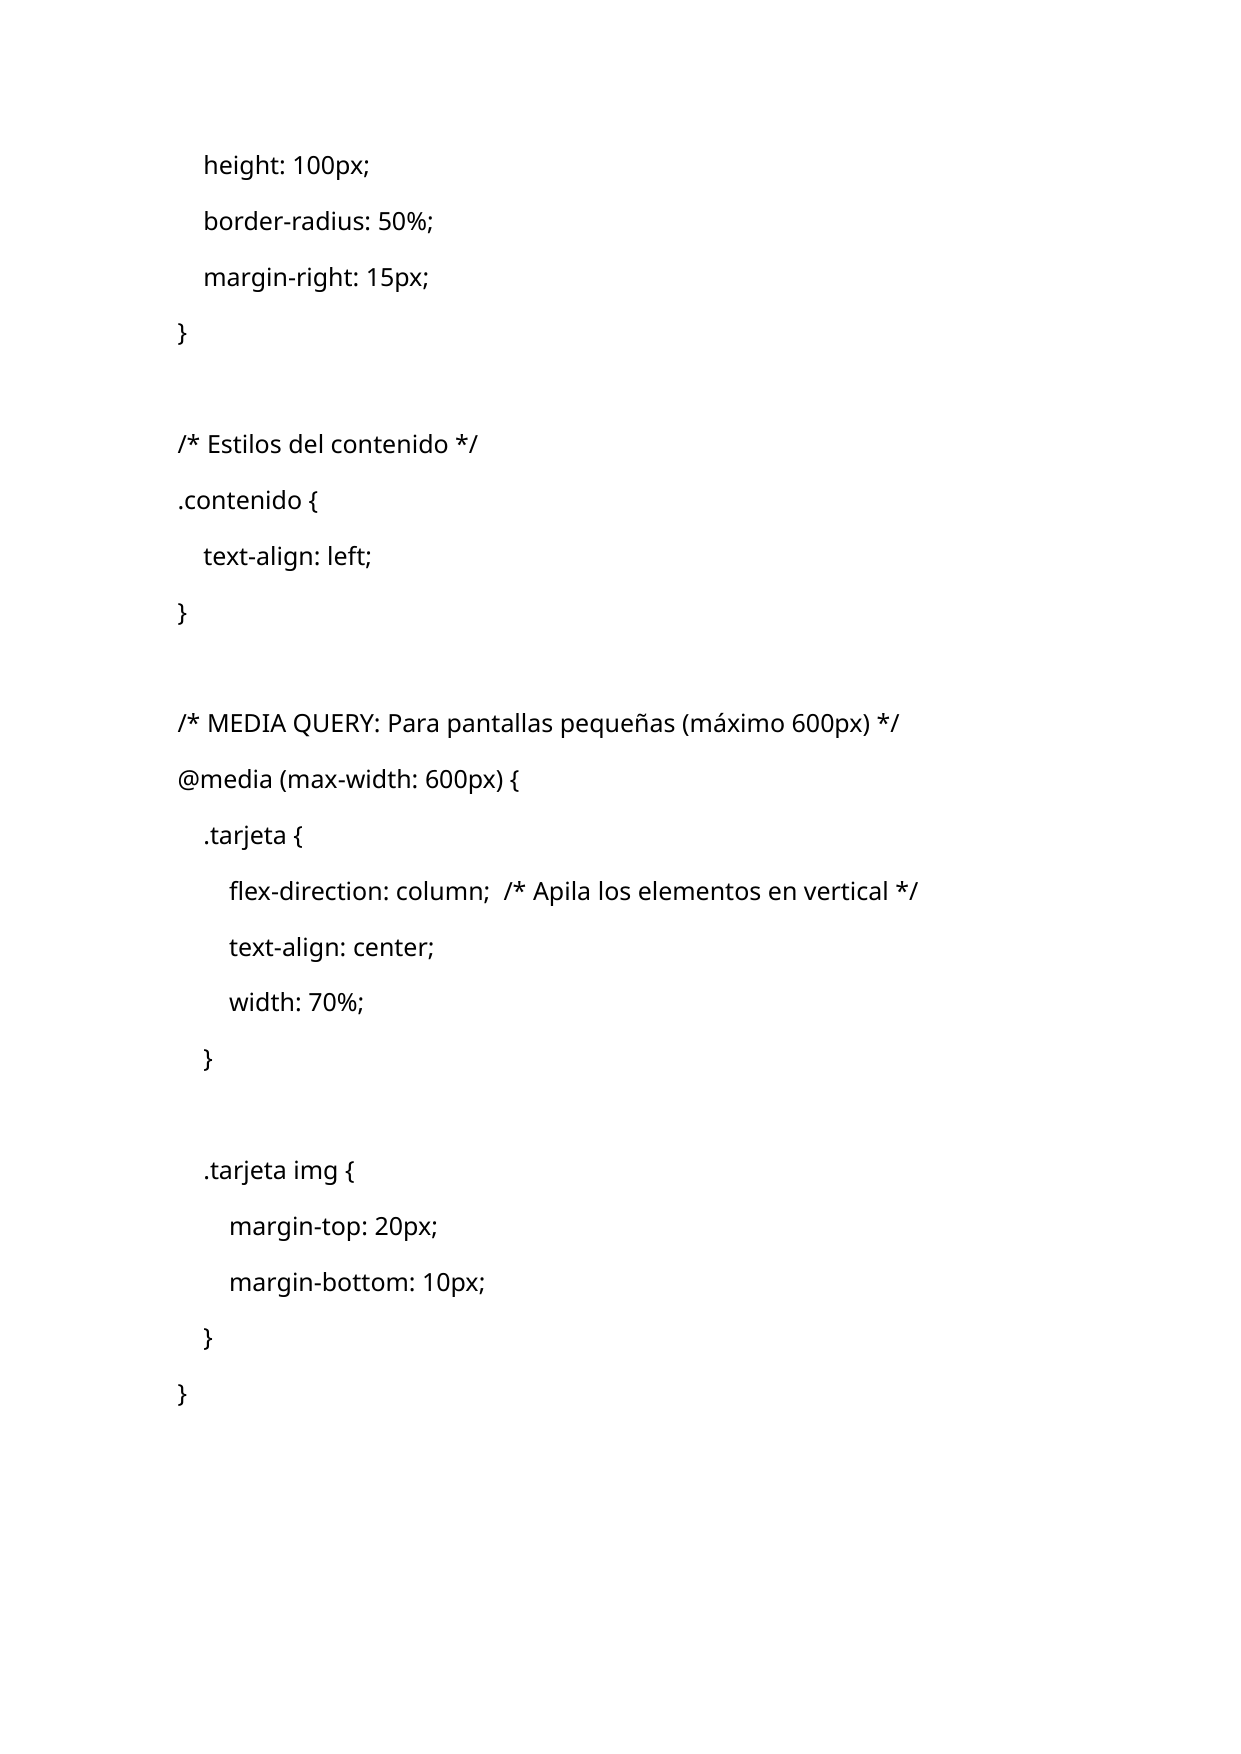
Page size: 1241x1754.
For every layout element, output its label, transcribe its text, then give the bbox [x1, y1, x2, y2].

text margin-right: 15px; [177, 259, 1063, 293]
text } [177, 594, 1063, 628]
text text-align: left; [177, 538, 1063, 572]
text .tarjeta { [177, 818, 1063, 852]
text width: 70%; [177, 985, 1063, 1019]
text height: 100px; [177, 148, 1063, 182]
text @media (max-width: 600px) { [177, 762, 1063, 796]
text /* MEDIA QUERY: Para pantallas pequeñas (máximo 600px) */ [177, 706, 1063, 740]
text /* Estilos del contenido */ [177, 427, 1063, 461]
text border-radius: 50%; [177, 203, 1063, 237]
text text-align: center; [177, 929, 1063, 963]
text } [177, 315, 1063, 349]
text margin-top: 20px; [177, 1208, 1063, 1242]
text margin-bottom: 10px; [177, 1264, 1063, 1298]
text .contenido { [177, 483, 1063, 517]
text } [177, 1041, 1063, 1075]
text } [177, 1320, 1063, 1354]
text } [177, 1376, 1063, 1410]
text .tarjeta img { [177, 1153, 1063, 1187]
text flex-direction: column; /* Apila los elementos en vertical */ [177, 873, 1063, 907]
